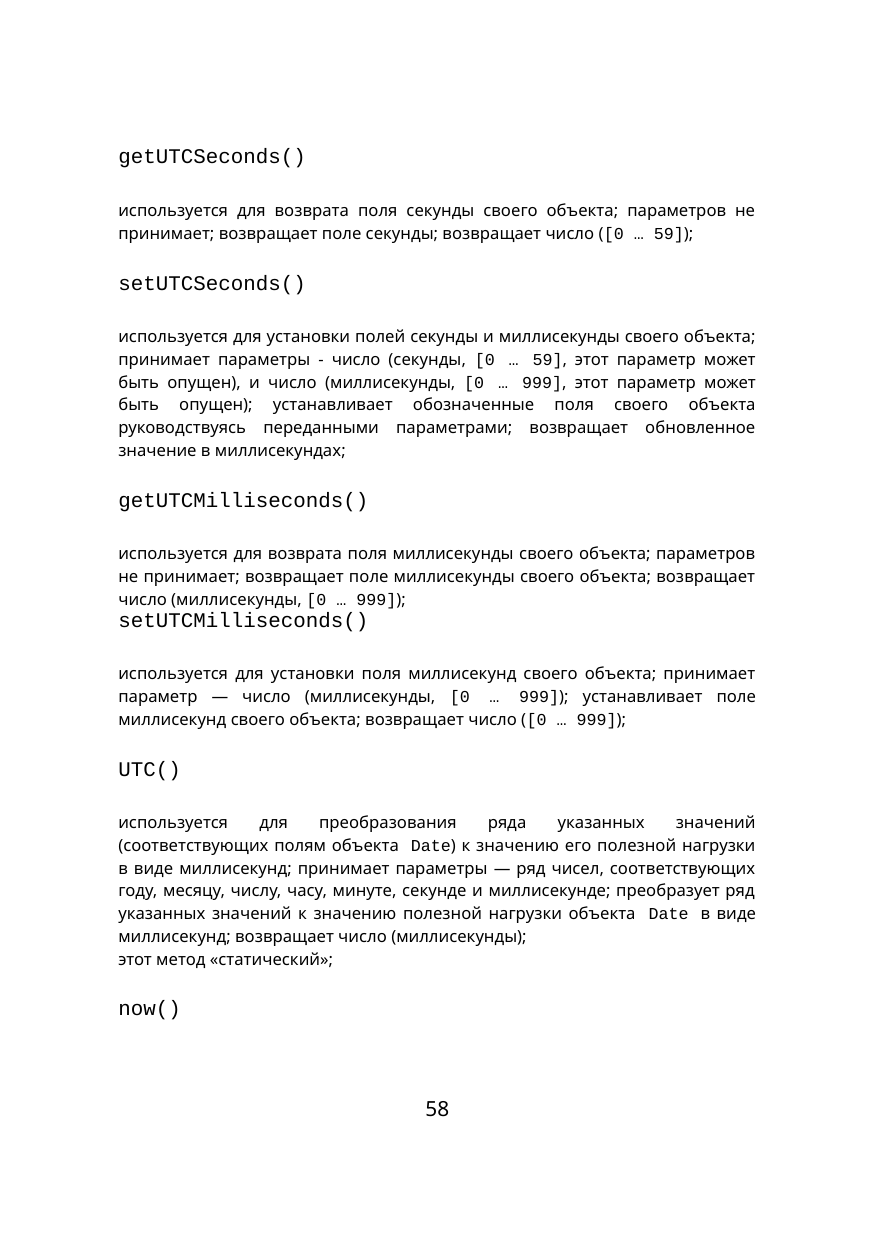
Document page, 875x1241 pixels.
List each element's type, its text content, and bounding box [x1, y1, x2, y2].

text setUTCSeconds() [118, 273, 756, 296]
text now() [118, 998, 756, 1022]
text getUTCMilliseconds() [118, 489, 756, 513]
text используется для установки полей секунды и миллисекунды своего объекта; принимает параметры - число (секунды, [0 … 59], этот параметр может быть опущен), и число (миллисекунды, [0 … 999], этот параметр может быть опущен); устанавливает обозначенные поля своего объекта руководствуясь переданными параметрами; возвращает обновленное значение в миллисекундах; [118, 325, 756, 461]
text используется для установки поля миллисекунд своего объекта; принимает параметр — число (миллисекунды, [0 … 999]); устанавливает поле миллисекунд своего объекта; возвращает число ([0 … 999]); [118, 662, 756, 730]
text getUTCSeconds() [118, 147, 756, 170]
text используется для возврата поля секунды своего объекта; параметров не принимает; возвращает поле секунды; возвращает число ([0 … 59]); [118, 199, 756, 244]
text этот метод «статический»; [118, 947, 756, 970]
text используется для возврата поля миллисекунды своего объекта; параметров не принимает; возвращает поле миллисекунды своего объекта; возвращает число (миллисекунды, [0 … 999]); [118, 542, 756, 610]
text UTC() [118, 759, 756, 782]
text setUTCMilliseconds() [118, 610, 756, 633]
text используется для преобразования ряда указанных значений (соответствующих полям объекта Date) к значению его полезной нагрузки в виде миллисекунд; принимает параметры — ряд чисел, соответствующих году, месяцу, числу, часу, минуте, секунде и миллисекунде; преобразует ряд указанных значений к значению полезной нагрузки объекта Date в виде миллисекунд; возвращает число (миллисекунды); [118, 811, 756, 947]
